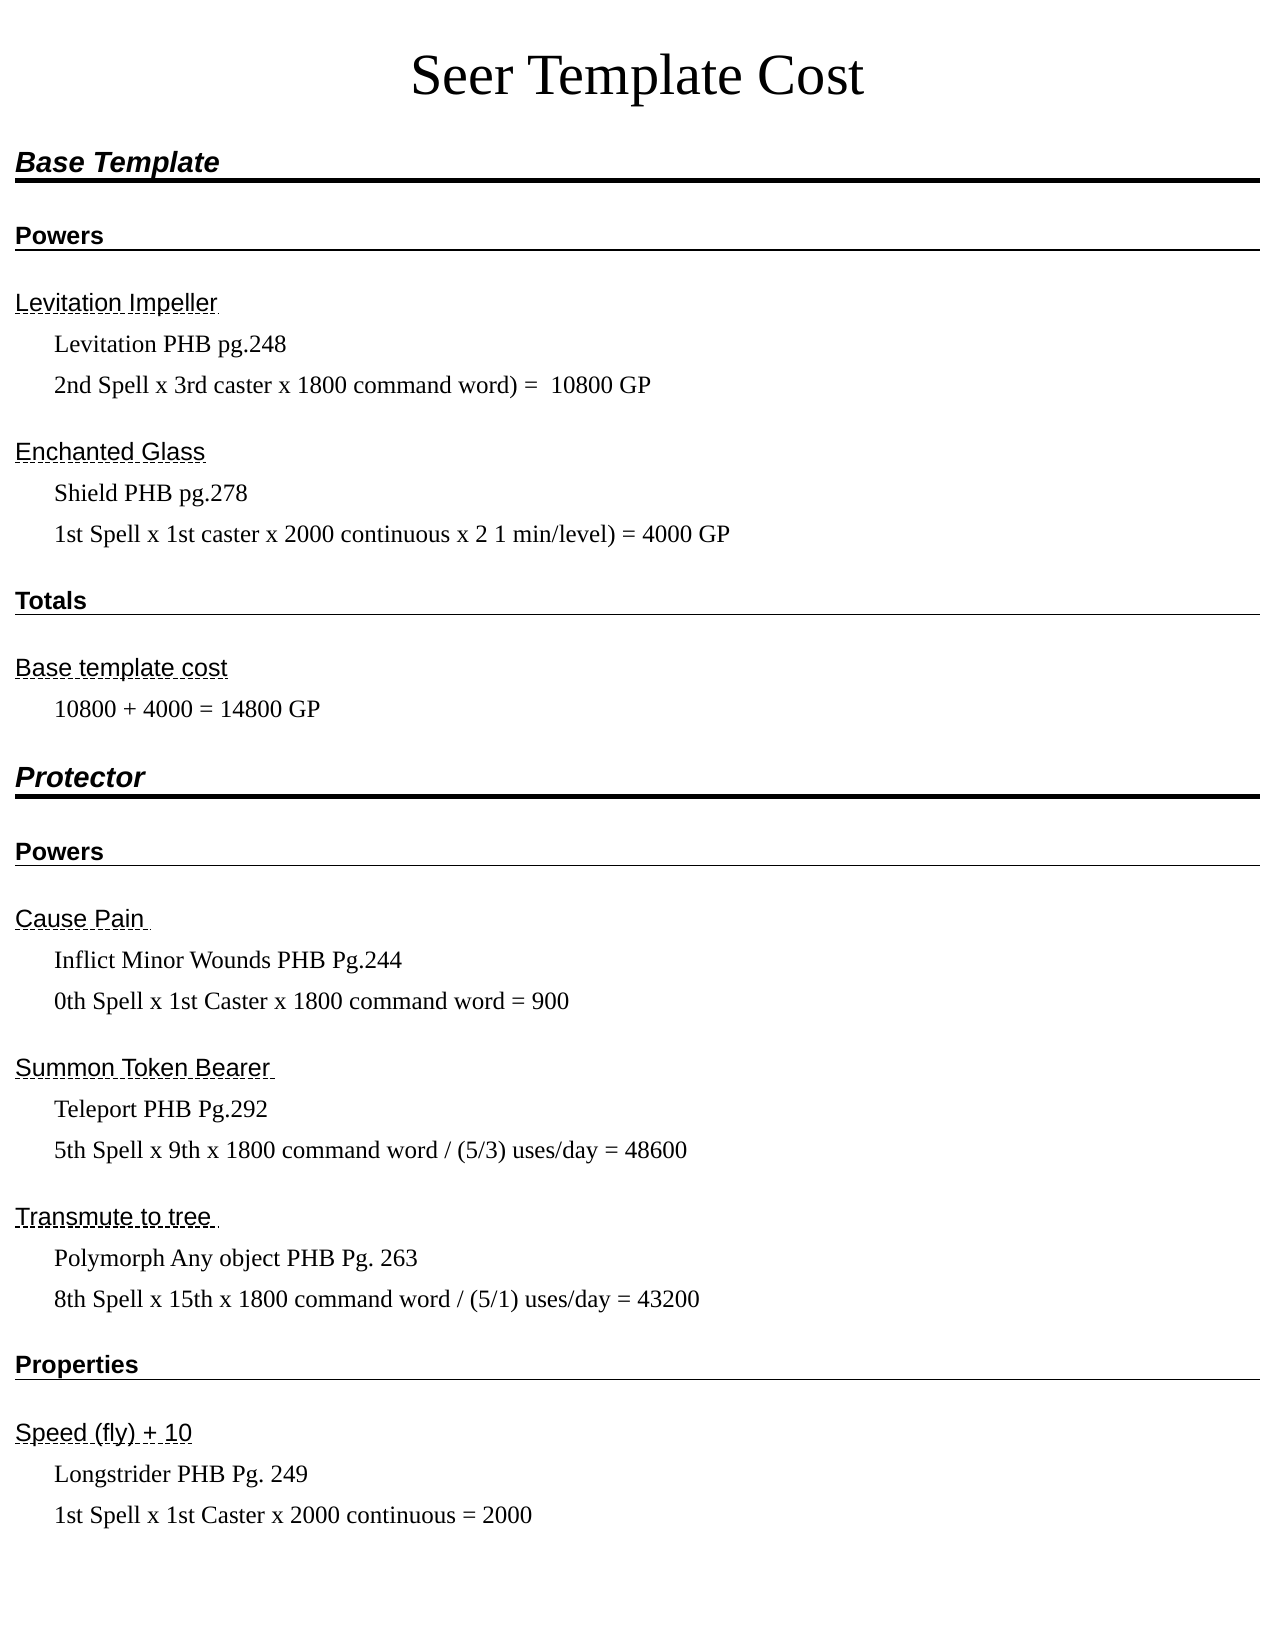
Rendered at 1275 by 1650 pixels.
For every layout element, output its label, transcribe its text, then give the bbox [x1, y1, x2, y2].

text 5th Spell x 9th x 1800 command word / (5/3) uses/day = 48600 [54, 1135, 1260, 1164]
subtitle Protector [15, 760, 1260, 794]
subtitle Seer Template Cost [15, 40, 1260, 107]
subtitle Base template cost [15, 653, 1260, 682]
subtitle Transmute to tree [15, 1201, 1260, 1230]
text Polymorph Any object PHB Pg. 263 [54, 1243, 1260, 1271]
text 10800 + 4000 = 14800 GP [54, 694, 1260, 723]
text 0th Spell x 1st Caster x 1800 command word = 900 [54, 986, 1260, 1015]
text 1st Spell x 1st caster x 2000 continuous x 2 1 min/level) = 4000 GP [54, 519, 1260, 548]
subtitle Cause Pain [15, 904, 1260, 933]
text Teleport PHB Pg.292 [54, 1094, 1260, 1123]
text 2nd Spell x 3rd caster x 1800 command word) = 10800 GP [54, 371, 1260, 399]
subtitle Powers [15, 221, 1260, 249]
subtitle Summon Token Bearer [15, 1053, 1260, 1081]
subtitle Powers [15, 837, 1260, 865]
subtitle Speed (fly) + 10 [15, 1417, 1260, 1446]
subtitle Totals [15, 586, 1260, 614]
text 8th Spell x 15th x 1800 command word / (5/1) uses/day = 43200 [54, 1284, 1260, 1313]
subtitle Base Template [15, 144, 1260, 178]
text Longstrider PHB Pg. 249 [54, 1459, 1260, 1487]
text Inflict Minor Wounds PHB Pg.244 [54, 945, 1260, 974]
text 1st Spell x 1st Caster x 2000 continuous = 2000 [54, 1500, 1260, 1529]
subtitle Enchanted Glass [15, 437, 1260, 466]
subtitle Levitation Impeller [15, 288, 1260, 317]
text Shield PHB pg.278 [54, 478, 1260, 507]
subtitle Properties [15, 1350, 1260, 1379]
text Levitation PHB pg.248 [54, 329, 1260, 358]
